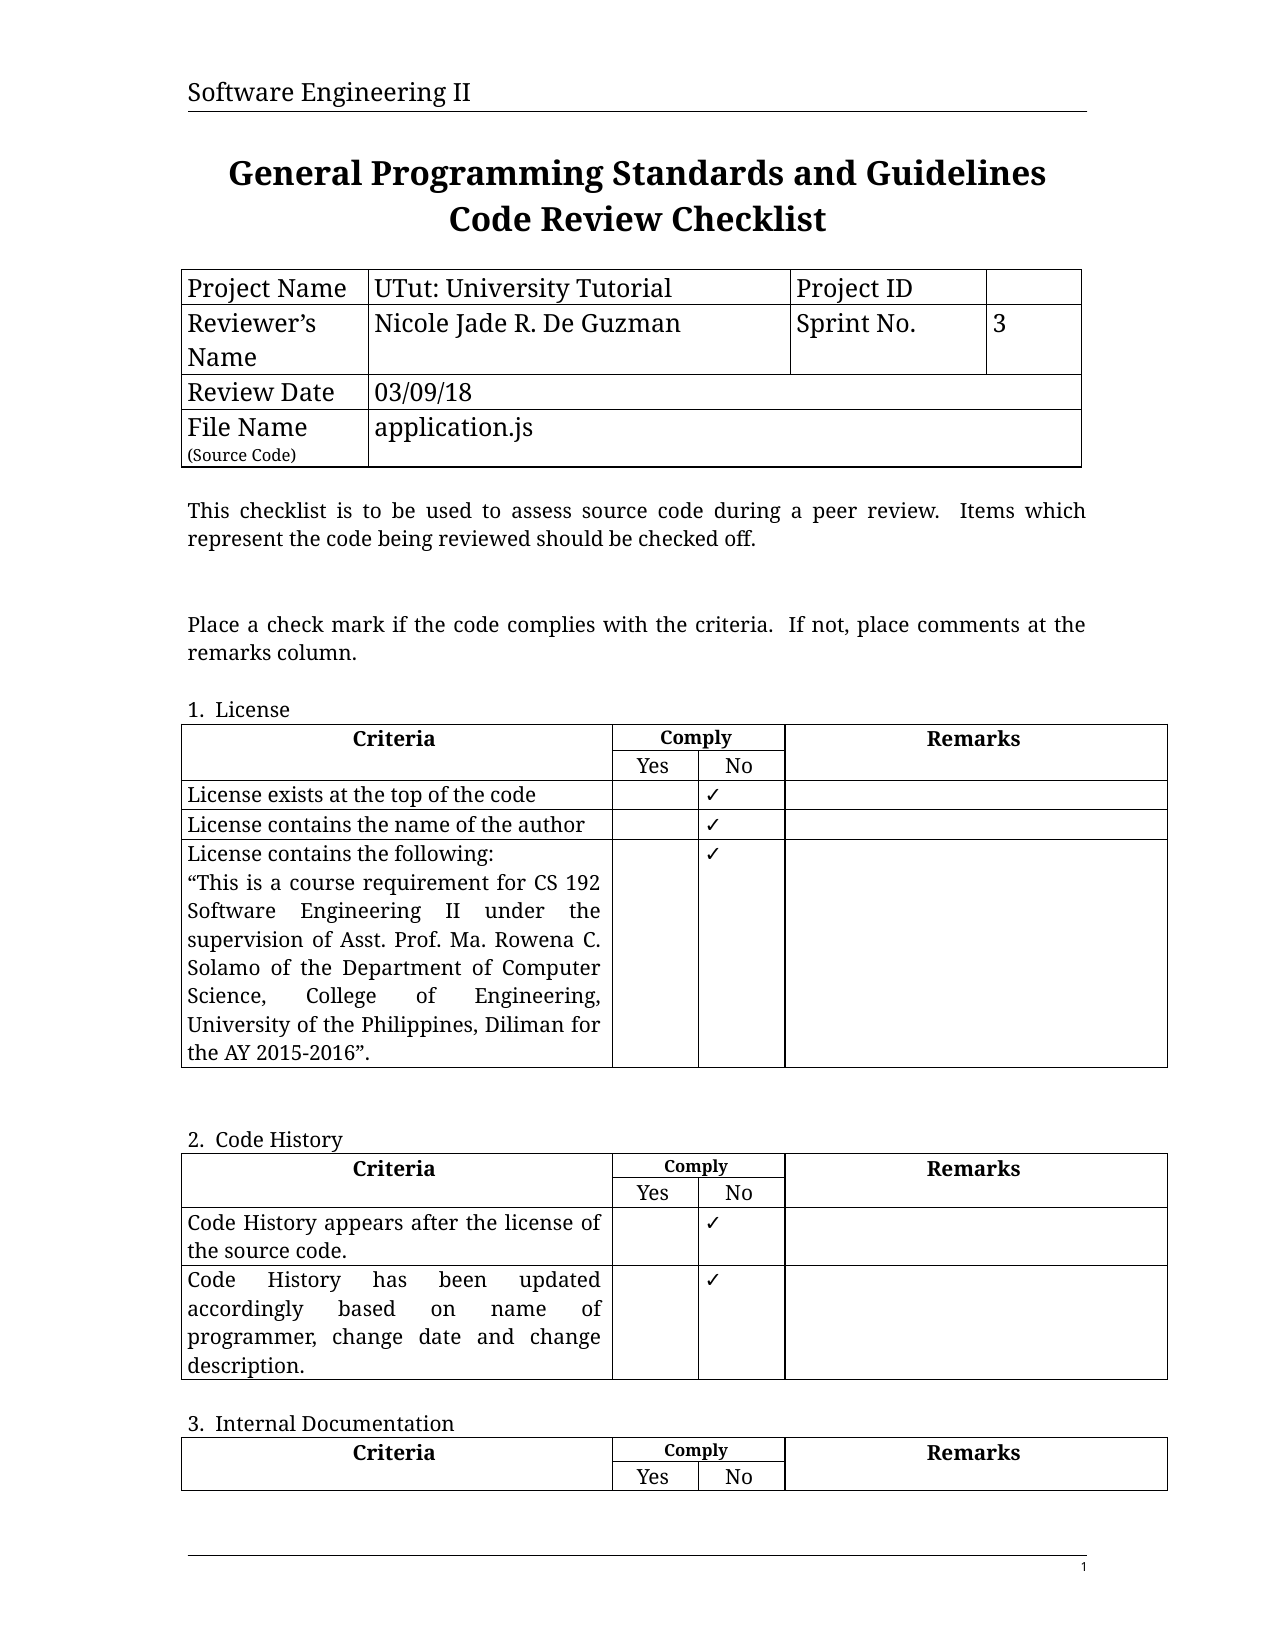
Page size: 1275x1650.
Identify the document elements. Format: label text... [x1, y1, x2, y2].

table_header Criteria [182, 1154, 612, 1207]
table_cell 03/09/18 [369, 375, 374, 409]
table_cell Yes [687, 751, 698, 779]
table_cell [687, 781, 698, 809]
table_cell [1156, 810, 1167, 838]
table_cell ✓ [774, 810, 784, 838]
table_cell [613, 1266, 698, 1379]
table_cell [786, 810, 791, 838]
table_cell No [699, 1462, 704, 1490]
table_cell Yes [613, 1178, 618, 1207]
table_cell Yes [613, 1462, 618, 1490]
table_header Remarks [786, 725, 1167, 779]
table_cell No [774, 1178, 784, 1207]
table_cell Yes [687, 1178, 698, 1207]
table_cell [786, 781, 791, 809]
table_cell Yes [613, 751, 618, 779]
table_cell Reviewer’s Name [182, 305, 187, 373]
table_cell application.js [369, 410, 1081, 466]
table_cell ✓ [699, 1208, 784, 1264]
table_header [987, 270, 992, 304]
table_header Project Name [357, 270, 368, 304]
table_cell Review Date [357, 375, 368, 409]
text Place a check mark if the code complies with the criteria. If not, place comments at the remarks column. [187, 610, 1087, 667]
table_cell [786, 840, 1167, 1067]
table_cell ✓ [699, 781, 704, 809]
table_cell [613, 1208, 698, 1264]
table_header Comply [613, 725, 618, 750]
text General Programming Standards and Guidelines Code Review Checklist [187, 150, 1087, 241]
table_cell No [699, 751, 704, 779]
table_cell ✓ [699, 810, 704, 838]
table_cell [613, 781, 618, 809]
table_cell [687, 810, 698, 838]
table_cell Nicole Jade R. De Guzman [369, 305, 790, 373]
table_cell Yes [687, 1462, 698, 1490]
table_cell 3 [987, 305, 1081, 373]
table_header Comply [774, 1438, 784, 1461]
table_cell No [774, 751, 784, 779]
table_cell Sprint No. [791, 305, 986, 373]
table_cell [786, 1208, 1167, 1264]
table_cell [786, 1266, 1167, 1379]
table_cell Reviewer’s Name [357, 305, 368, 373]
table_cell No [774, 1462, 784, 1490]
table_cell No [699, 1178, 704, 1207]
table_header Criteria [182, 1438, 612, 1490]
table_cell [613, 840, 698, 1067]
table_header Remarks [786, 1438, 1167, 1490]
text 3. Internal Documentation [187, 1409, 1087, 1437]
text 2. Code History [187, 1125, 1087, 1153]
text 1. License [187, 695, 1087, 723]
table_cell [613, 810, 618, 838]
text This checklist is to be used to assess source code during a peer review. Items which represent the code being reviewed should be checked off. [187, 496, 1087, 553]
table_cell [1156, 781, 1167, 809]
table_cell ✓ [699, 1266, 784, 1379]
table_header Remarks [786, 1154, 1167, 1207]
table_header [1070, 270, 1081, 304]
table_cell ✓ [699, 840, 784, 1067]
table_cell ✓ [774, 781, 784, 809]
table_header Comply [774, 725, 784, 750]
table_header Criteria [182, 725, 612, 779]
table_header Comply [774, 1154, 784, 1177]
table_cell File Name (Source Code) [357, 410, 368, 466]
table_cell 03/09/18 [1070, 375, 1081, 409]
table_header Project ID [976, 270, 986, 304]
